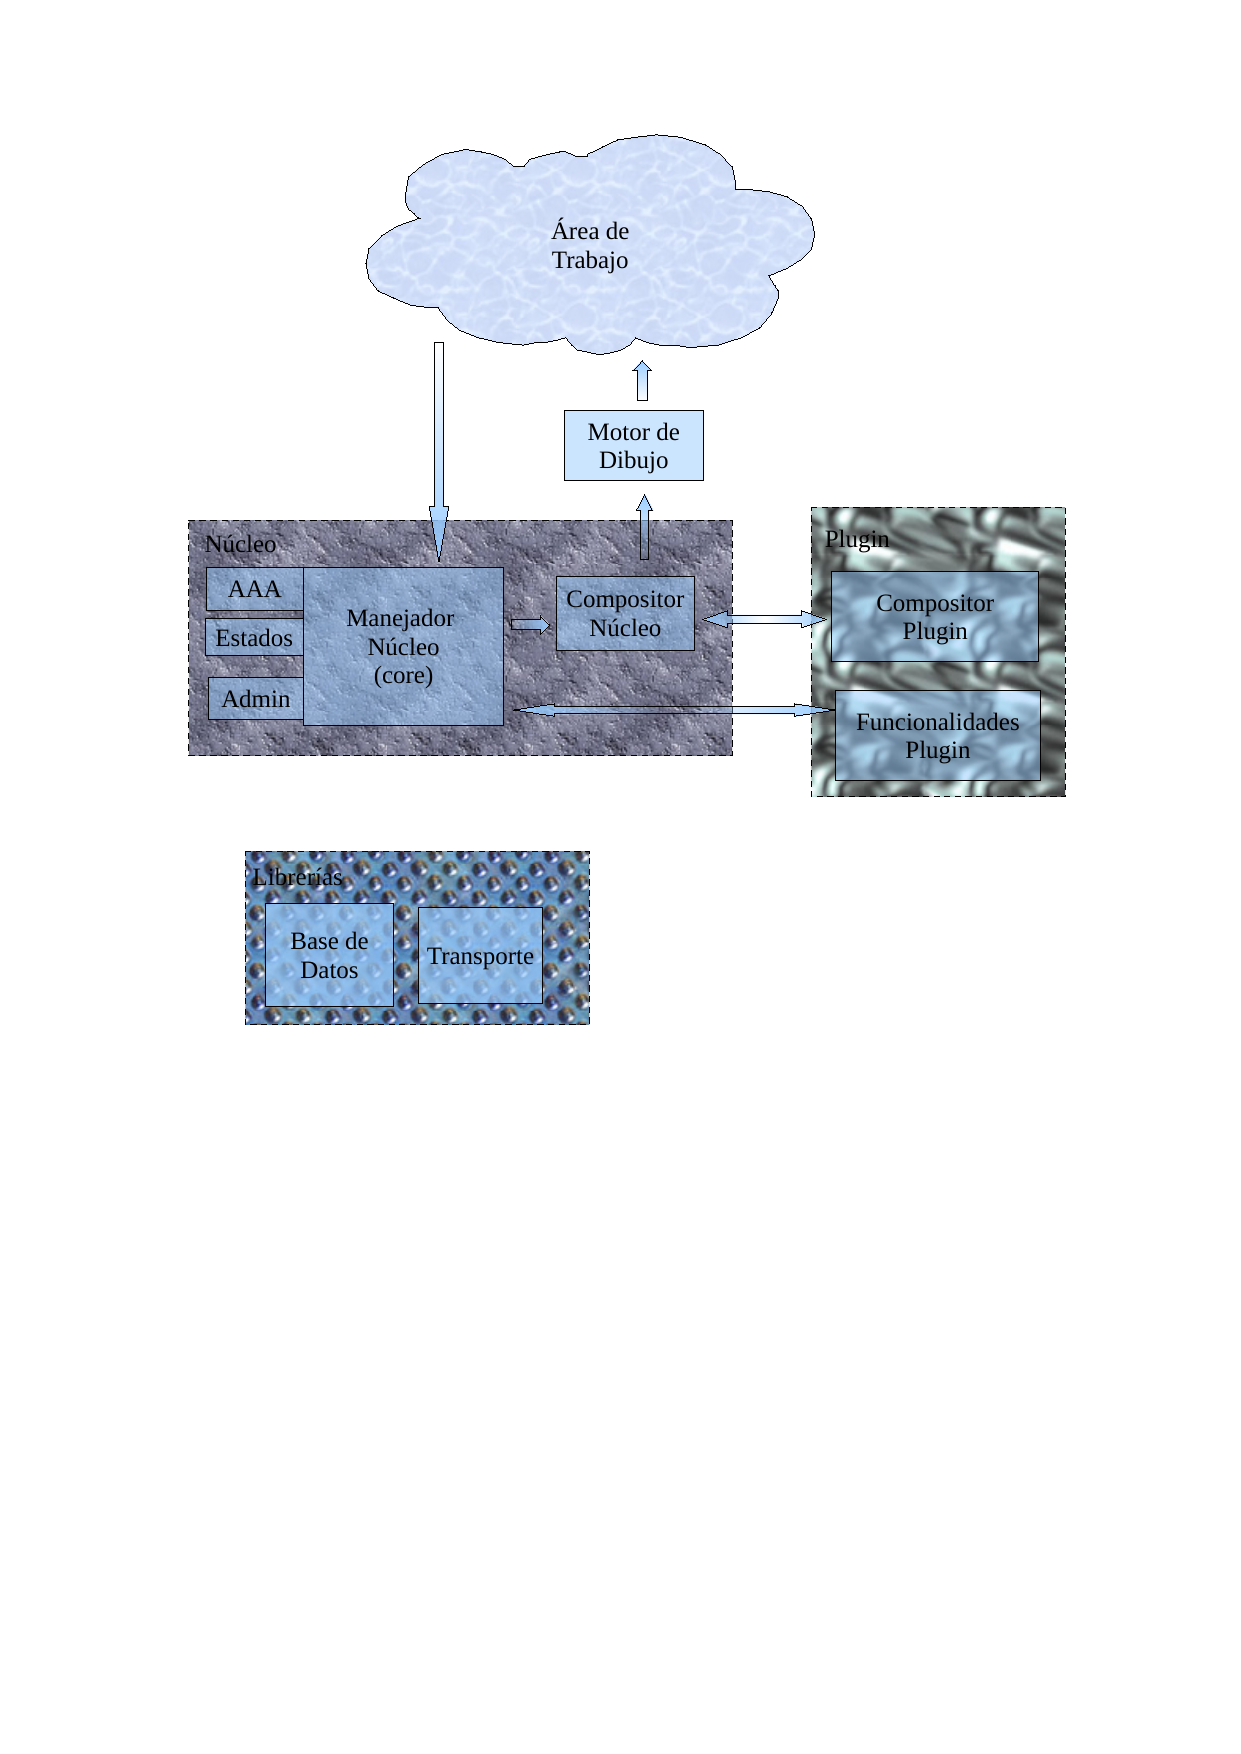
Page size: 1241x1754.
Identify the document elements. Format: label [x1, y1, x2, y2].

picture [188, 520, 733, 756]
picture [245, 851, 590, 1025]
picture [641, 551, 648, 559]
picture [811, 507, 1066, 797]
picture [653, 707, 697, 713]
